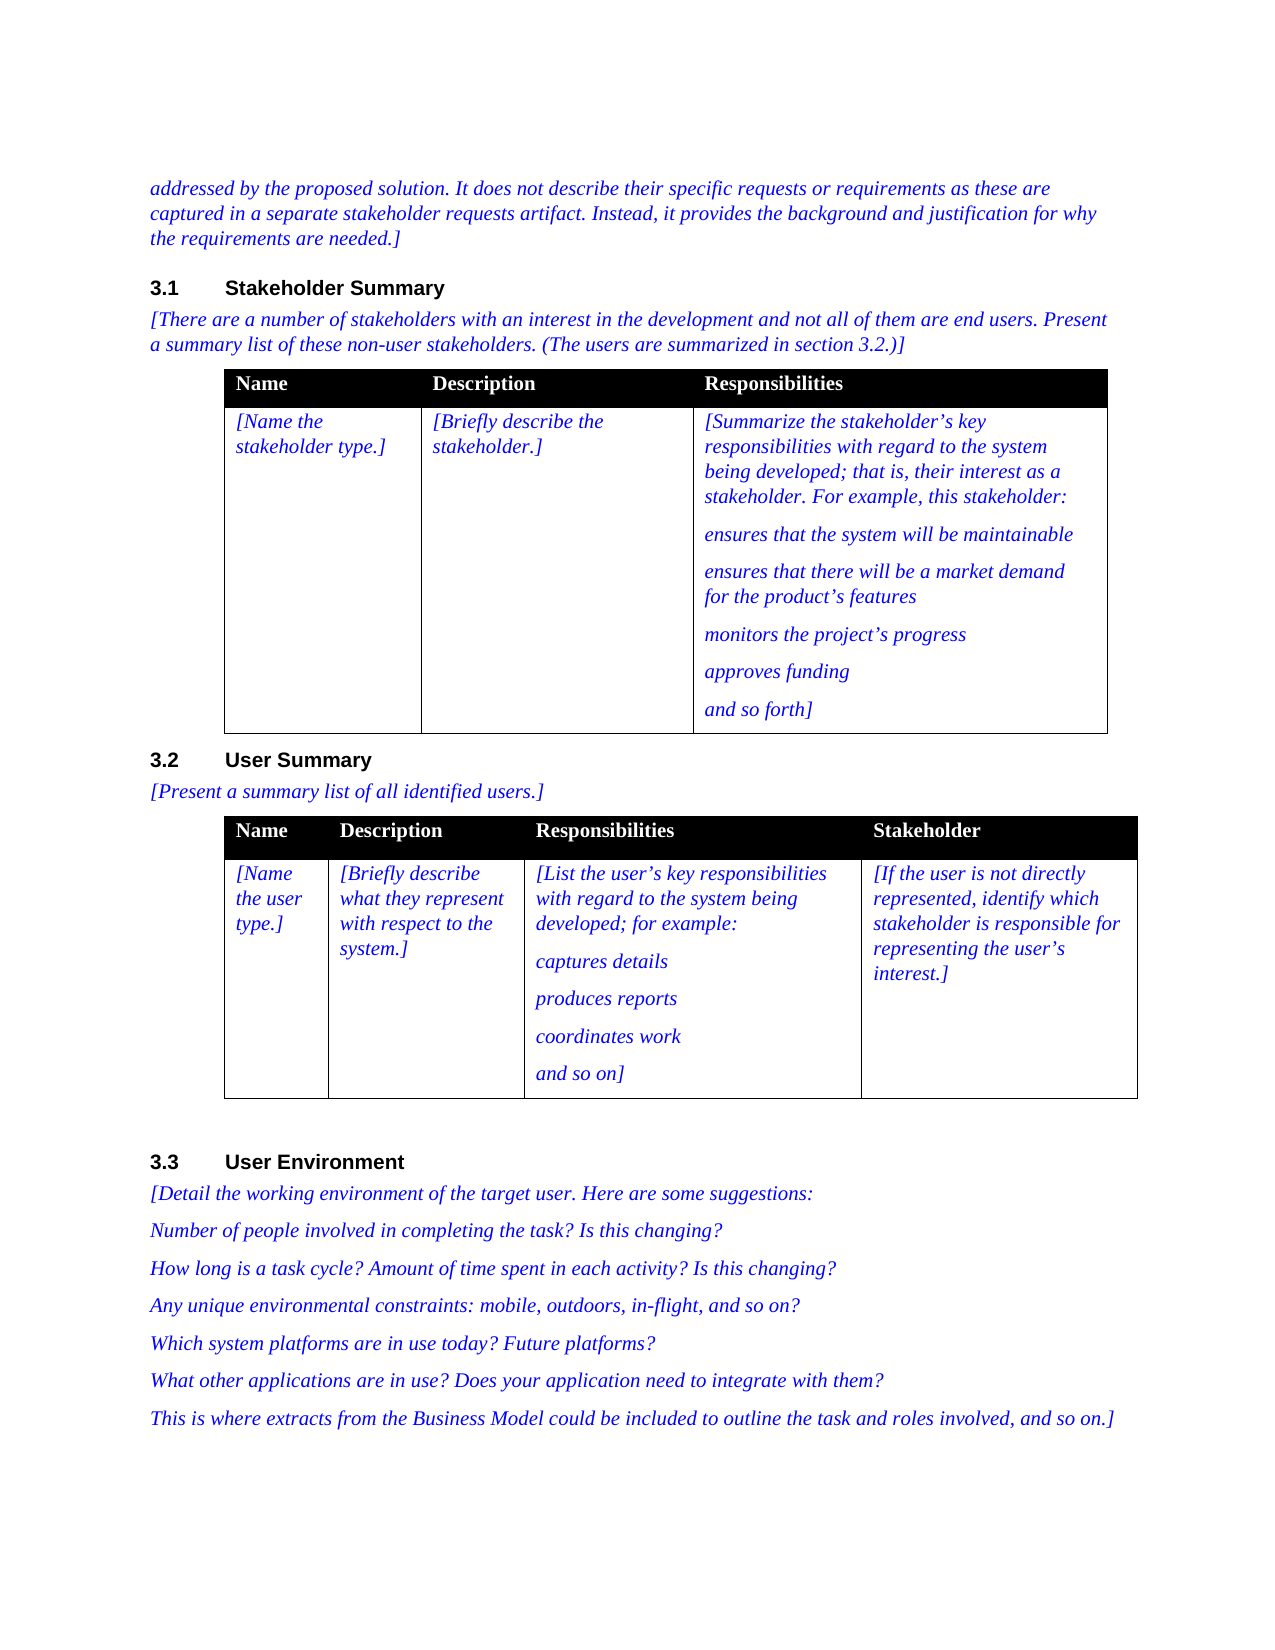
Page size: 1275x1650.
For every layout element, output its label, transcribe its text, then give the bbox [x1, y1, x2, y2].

table_cell [Name the stakeholder type.] [225, 408, 421, 733]
table_cell [Briefly describe what they represent with respect to the system.] [329, 860, 524, 1098]
table_header Description [329, 817, 524, 859]
text [Present a summary list of all identified users.] [150, 778, 1125, 803]
text What other applications are in use? Does your application need to integrate with them? [150, 1367, 1125, 1392]
table_header Name [225, 370, 421, 407]
table_header Stakeholder [862, 817, 1137, 859]
text addressed by the proposed solution. It does not describe their specific requests or requirements as these are captured in a separate stakeholder requests artifact. Instead, it provides the background and justification for why the requirements are needed.] [150, 175, 1125, 250]
text This is where extracts from the Business Model could be included to outline the task and roles involved, and so on.] [150, 1405, 1125, 1430]
table_cell [If the user is not directly represented, identify which stakeholder is responsible for representing the user’s interest.] [862, 860, 1137, 1098]
table_cell [Summarize the stakeholder’s key responsibilities with regard to the system being developed; that is, their interest as a stakeholder. For example, this stakeholder: ensures that the system will be maintainable ensures that there will be a market demand for the product’s features monitors the project’s progress approves funding and so forth] [694, 408, 1107, 733]
table_header Responsibilities [694, 370, 1107, 407]
text [Detail the working environment of the target user. Here are some suggestions: [150, 1180, 1125, 1205]
text Which system platforms are in use today? Future platforms? [150, 1330, 1125, 1355]
text How long is a task cycle? Amount of time spent in each activity? Is this changing? [150, 1255, 1125, 1280]
table_header Name [225, 817, 328, 859]
subtitle Stakeholder Summary [150, 275, 1125, 300]
table_cell [Name the user type.] [225, 860, 328, 1098]
table_header Responsibilities [525, 817, 861, 859]
table_header Description [422, 370, 693, 407]
subtitle User Summary [150, 747, 1125, 772]
text Any unique environmental constraints: mobile, outdoors, in-flight, and so on? [150, 1292, 1125, 1317]
text [There are a number of stakeholders with an interest in the development and not all of them are end users. Present a summary list of these non-user stakeholders. (The users are summarized in section 3.2.)] [150, 306, 1125, 356]
table_cell [Briefly describe the stakeholder.] [422, 408, 693, 733]
subtitle User Environment [150, 1149, 1125, 1174]
table_cell [List the user’s key responsibilities with regard to the system being developed; for example: captures details produces reports coordinates work and so on] [525, 860, 861, 1098]
text Number of people involved in completing the task? Is this changing? [150, 1217, 1125, 1242]
